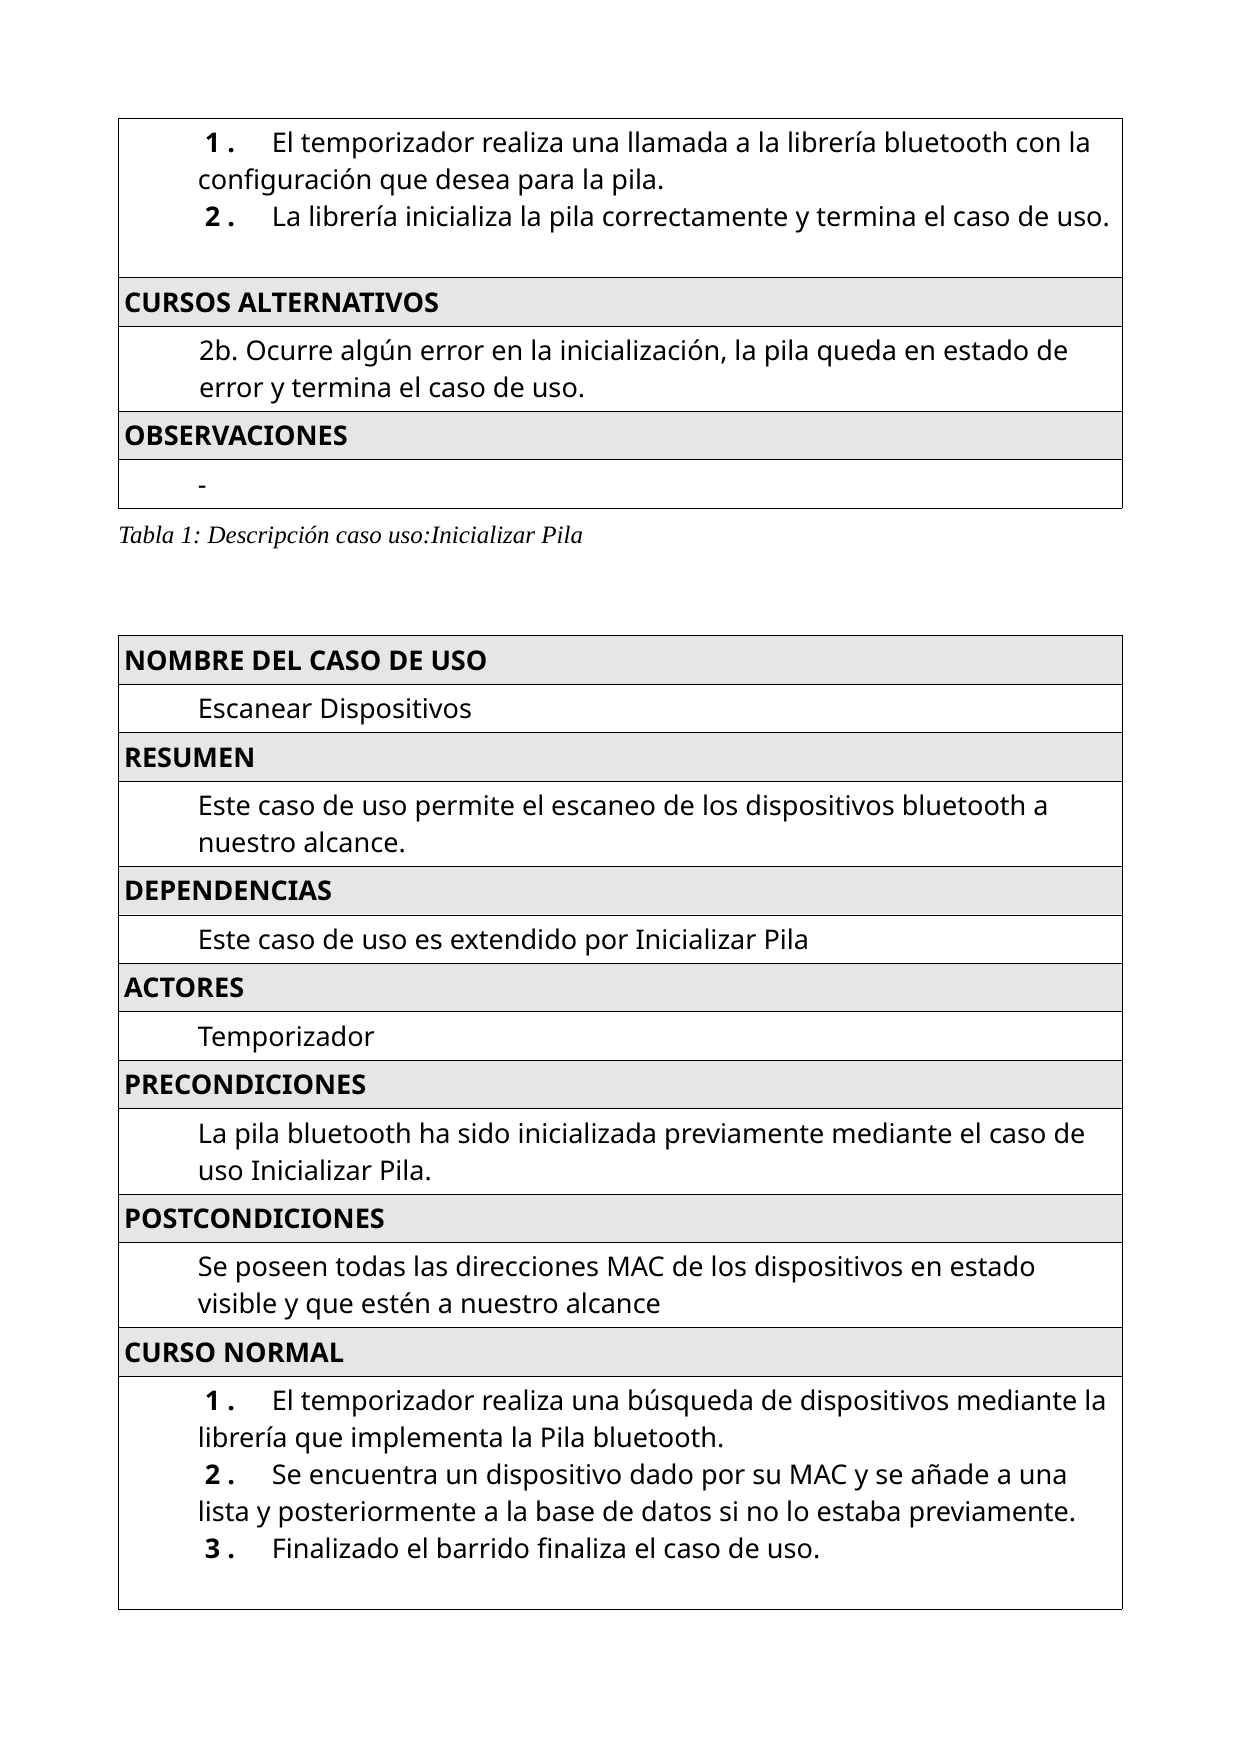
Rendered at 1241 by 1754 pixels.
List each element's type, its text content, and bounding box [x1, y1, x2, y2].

table_cell Se poseen todas las direcciones MAC de los dispositivos en estado visible y que estén a nuestro alcance [119, 1243, 1122, 1327]
table_cell - [119, 460, 1122, 508]
text Tabla 1: Descripción caso uso:Inicializar Pila [118, 520, 1122, 549]
table_cell Temporizador [119, 1012, 1122, 1060]
table_header NOMBRE DEL CASO DE USO [119, 636, 1122, 684]
table_cell Escanear Dispositivos [119, 685, 1122, 732]
table_cell OBSERVACIONES [119, 412, 1122, 459]
table_cell ACTORES [119, 964, 1122, 1011]
table_cell La pila bluetooth ha sido inicializada previamente mediante el caso de uso Inicializar Pila. [119, 1109, 1122, 1193]
table_cell DEPENDENCIAS [119, 867, 1122, 914]
table_cell 2b. Ocurre algún error en la inicialización, la pila queda en estado de error y termina el caso de uso. [119, 327, 1122, 411]
table_cell CURSO NORMAL [119, 1328, 1122, 1376]
table_cell Este caso de uso permite el escaneo de los dispositivos bluetooth a nuestro alcance. [119, 782, 1122, 866]
table_cell El temporizador realiza una búsqueda de dispositivos mediante la librería que implementa la Pila bluetooth. Se encuentra un dispositivo dado por su MAC y se añade a una lista y posteriormente a la base de datos si no lo estaba previamente. Finalizado el barrido finaliza el caso de uso. [119, 1377, 1122, 1608]
table_cell Este caso de uso es extendido por Inicializar Pila [119, 916, 1122, 963]
table_cell CURSOS ALTERNATIVOS [119, 278, 1122, 326]
table_cell El temporizador realiza una llamada a la librería bluetooth con la configuración que desea para la pila. La librería inicializa la pila correctamente y termina el caso de uso. [119, 119, 1122, 277]
table_cell RESUMEN [119, 733, 1122, 781]
table_cell POSTCONDICIONES [119, 1195, 1122, 1242]
table_cell PRECONDICIONES [119, 1061, 1122, 1108]
